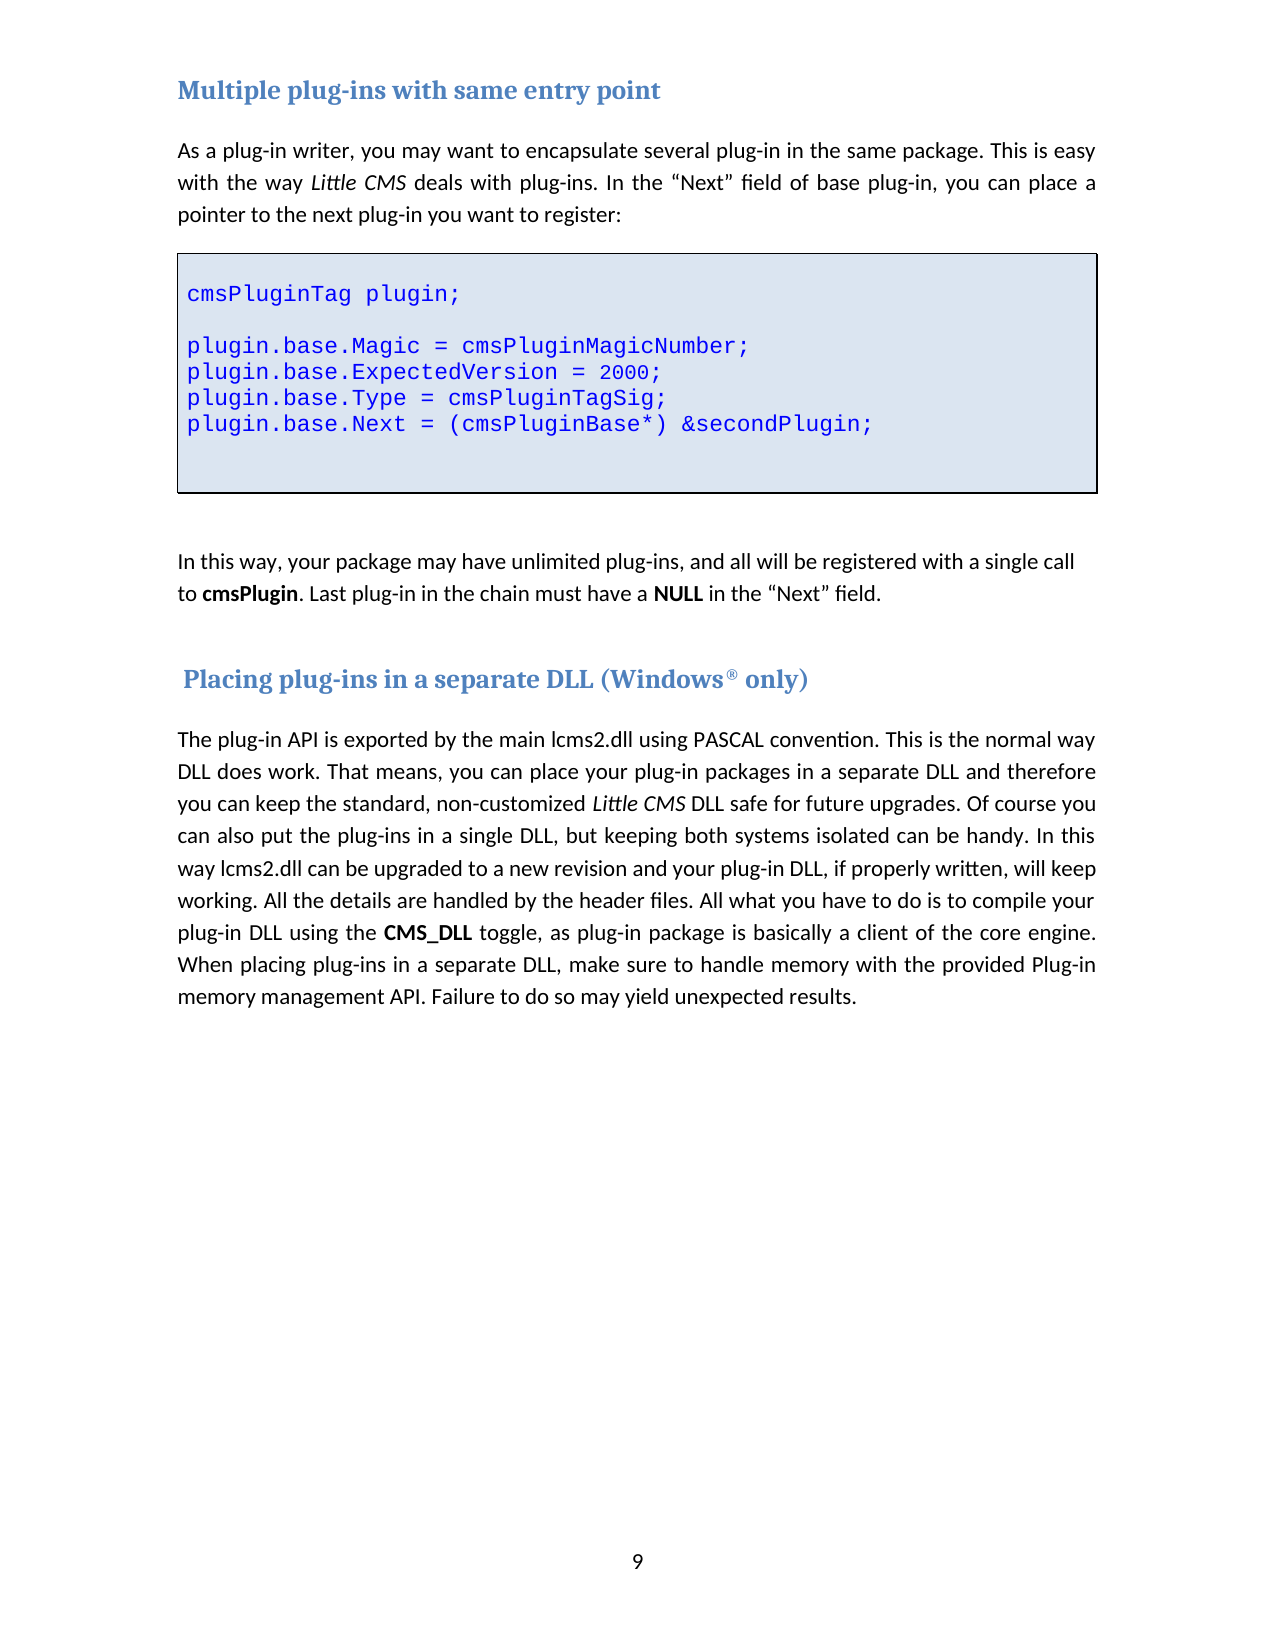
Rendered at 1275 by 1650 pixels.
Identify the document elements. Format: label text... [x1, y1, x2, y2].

text As a plug-in writer, you may want to encapsulate several plug-in in the same package. This is easy with the way Little CMS deals with plug-ins. In the “Next” field of base plug-in, you can place a pointer to the next plug-in you want to register: [177, 136, 1098, 228]
text cmsPluginTag plugin; [178, 279, 1096, 305]
text plugin.base.Next = (cmsPluginBase*) &secondPlugin; [178, 409, 1096, 435]
text The plug-in API is exported by the main lcms2.dll using PASCAL convention. This is the normal way DLL does work. That means, you can place your plug-in packages in a separate DLL and therefore you can keep the standard, non-customized Little CMS DLL safe for future upgrades. Of course you can also put the plug-ins in a single DLL, but keeping both systems isolated can be handy. In this way lcms2.dll can be upgraded to a new revision and your plug-in DLL, if properly written, will keep working. All the details are handled by the header files. All what you have to do is to compile your plug-in DLL using the CMS_DLL toggle, as plug-in package is basically a client of the core engine. When placing plug-ins in a separate DLL, make sure to handle memory with the provided Plug-in memory management API. Failure to do so may yield unexpected results. [177, 725, 1098, 1011]
text plugin.base.ExpectedVersion = 2000; plugin.base.Type = cmsPluginTagSig; [178, 357, 1096, 409]
subtitle Placing plug-ins in a separate DLL (Windows® only) [177, 664, 1098, 695]
subtitle Multiple plug-ins with same entry point [177, 75, 1098, 106]
text In this way, your package may have unlimited plug-ins, and all will be registered with a single call to cmsPlugin. Last plug-in in the chain must have a NULL in the “Next” field. [177, 547, 1098, 639]
text plugin.base.Magic = cmsPluginMagicNumber; [178, 331, 1096, 357]
